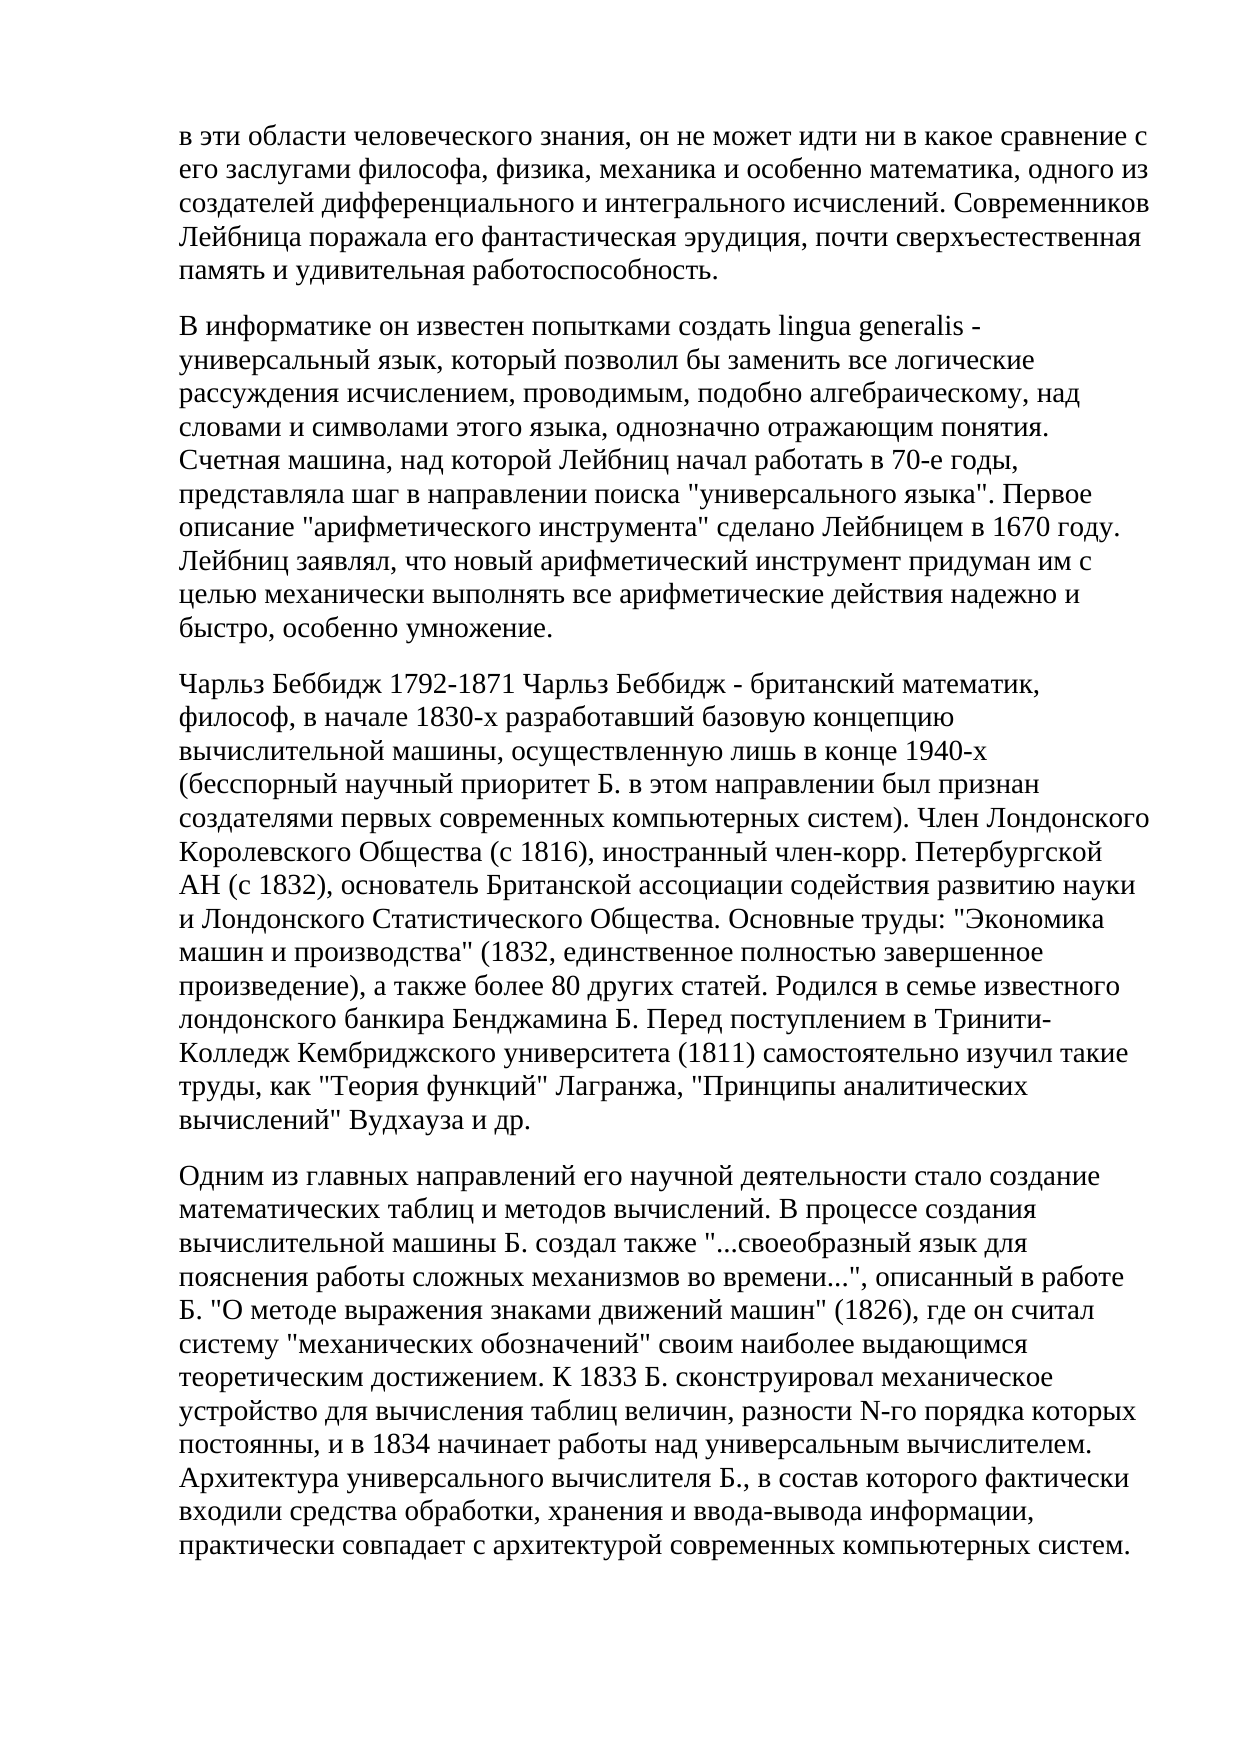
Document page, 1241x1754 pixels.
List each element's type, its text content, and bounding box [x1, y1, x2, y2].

subtitle в эти области человеческого знания, он не может идти ни в какое сравнение с его заслугами философа, физика, механика и особенно математика, одного из создателей дифференциального и интегрального исчислений. Современников Лейбница поражала его фантастическая эрудиция, почти сверхъестественная память и удивительная работоспособность. [179, 118, 1152, 286]
subtitle Чарльз Беббидж 1792-1871 Чарльз Беббидж - британский математик, философ, в начале 1830-х разработавший базовую концепцию вычислительной машины, осуществленную лишь в конце 1940-х (бесспорный научный приоритет Б. в этом направлении был признан создателями первых современных компьютерных систем). Член Лондонского Королевского Общества (с 1816), иностранный член-корр. Петербургской АН (с 1832), основатель Британской ассоциации содействия развитию науки и Лондонского Статистического Общества. Основные труды: "Экономика машин и производства" (1832, единственное полностью завершенное произведение), а также более 80 других статей. Родился в семье известного лондонского банкира Бенджамина Б. Перед поступлением в Тринити-Колледж Кембриджского университета (1811) самостоятельно изучил такие труды, как "Теория функций" Лагранжа, "Принципы аналитических вычислений" Вудхауза и др. [179, 666, 1152, 1136]
subtitle В информатике он известен попытками создать lingua generalis - универсальный язык, который позволил бы заменить все логические рассуждения исчислением, проводимым, подобно алгебраическому, над словами и символами этого языка, однозначно отражающим понятия. Счетная машина, над которой Лейбниц начал работать в 70-е годы, представляла шаг в направлении поиска "универсального языка". Первое описание "арифметического инструмента" сделано Лейбницем в 1670 году. Лейбниц заявлял, что новый арифметический инструмент придуман им с целью механически выполнять все арифметические действия надежно и быстро, особенно умножение. [179, 308, 1152, 644]
subtitle Одним из главных направлений его научной деятельности стало создание математических таблиц и методов вычислений. В процессе создания вычислительной машины Б. создал также "...своеобразный язык для пояснения работы сложных механизмов во времени...", описанный в работе Б. "О методе выражения знаками движений машин" (1826), где он считал систему "механических обозначений" своим наиболее выдающимся теоретическим достижением. К 1833 Б. сконструировал механическое устройство для вычисления таблиц величин, разности N-го порядка которых постоянны, и в 1834 начинает работы над универсальным вычислителем. Архитектура универсального вычислителя Б., в состав которого фактически входили средства обработки, хранения и ввода-вывода информации, практически совпадает с архитектурой современных компьютерных систем. [179, 1158, 1152, 1561]
